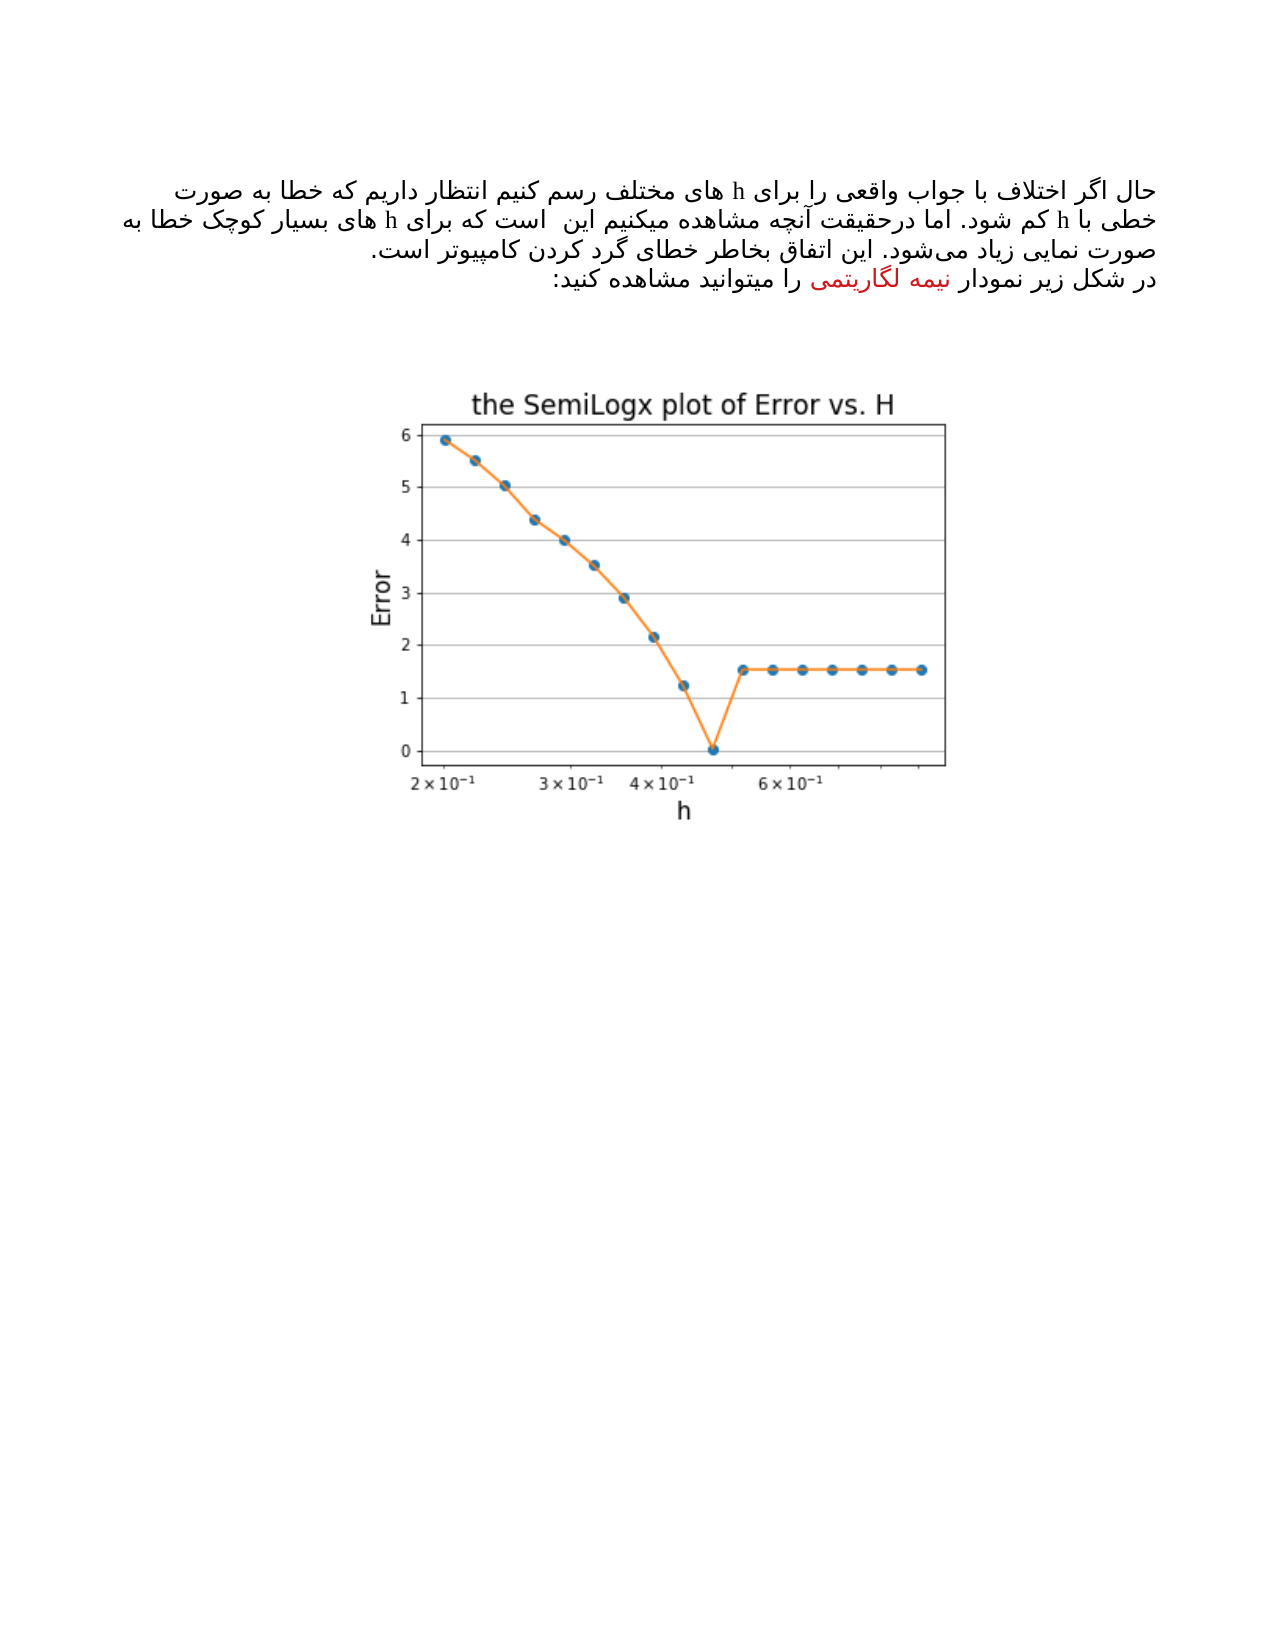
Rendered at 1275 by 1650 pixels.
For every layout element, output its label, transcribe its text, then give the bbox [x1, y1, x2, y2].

text حال اگر اختلاف با جواب واقعی را برای h های مختلف رسم کنیم انتظار داریم که خطا به صورت خطی با h کم شود. اما درحقیقت آنچه مشاهده میکنیم این است که برای h های بسیار کوچک خطا به صورت نمایی زیاد می‌شود. این اتفاق بخاطر خطای گرد کردن کامپیوتر است. [118, 176, 1157, 264]
text در شکل زیر نمودار نیمه لگاریتمی را میتوانید مشاهده کنید: [118, 264, 1157, 293]
picture [348, 382, 987, 837]
